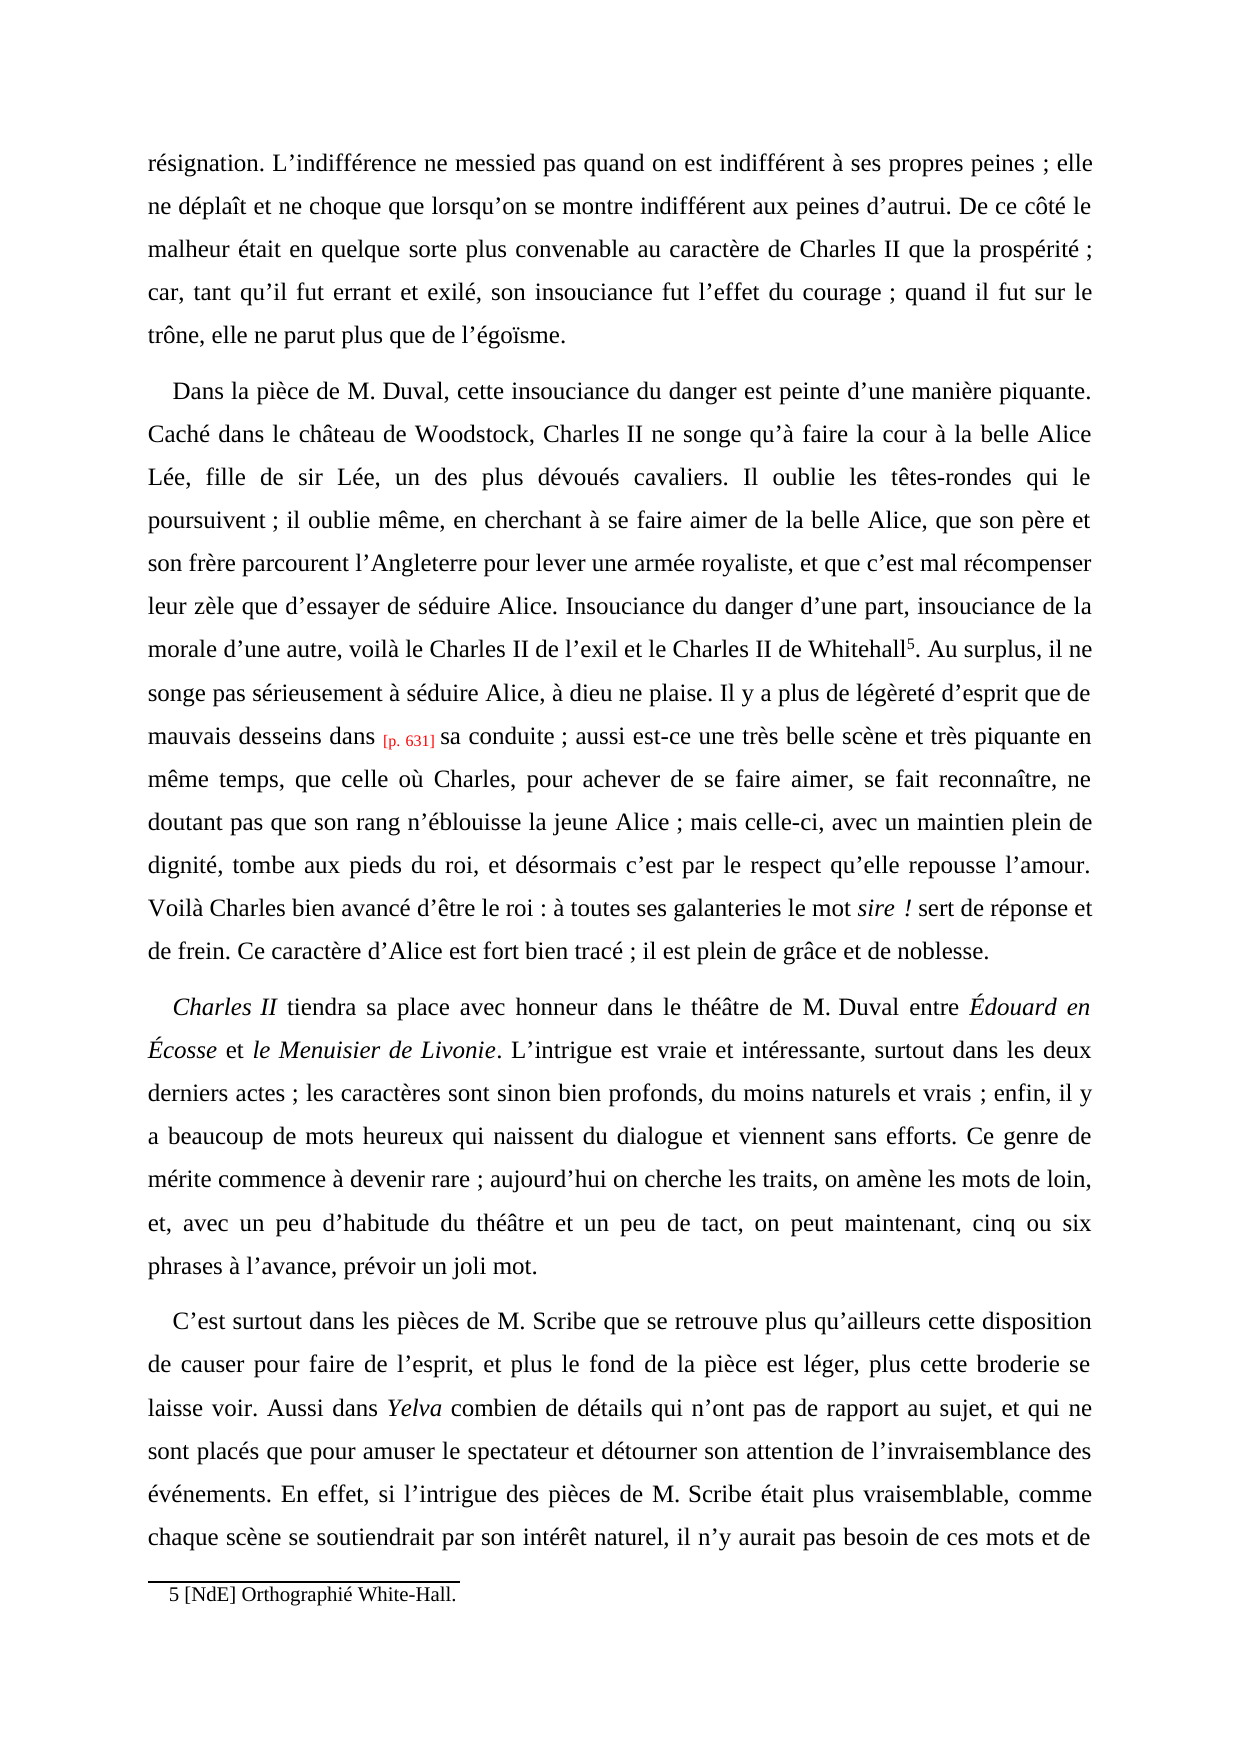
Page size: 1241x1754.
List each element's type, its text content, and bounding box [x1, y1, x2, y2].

text Charles II tiendra sa place avec honneur dans le théâtre de M. Duval entre Édouard en Écosse et le Menuisier de Livonie. L’intrigue est vraie et intéressante, surtout dans les deux derniers actes ; les caractères sont sinon bien profonds, du moins naturels et vrais ; enfin, il y a beaucoup de mots heureux qui naissent du dialogue et viennent sans efforts. Ce genre de mérite commence à devenir rare ; aujourd’hui on cherche les traits, on amène les mots de loin, et, avec un peu d’habitude du théâtre et un peu de tact, on peut maintenant, cinq ou six phrases à l’avance, prévoir un joli mot. [148, 992, 1093, 1279]
text résignation. L’indifférence ne messied pas quand on est indifférent à ses propres peines ; elle ne déplaît et ne choque que lorsqu’on se montre indifférent aux peines d’autrui. De ce côté le malheur était en quelque sorte plus convenable au caractère de Charles II que la prospérité ; car, tant qu’il fut errant et exilé, son insouciance fut l’effet du courage ; quand il fut sur le trône, elle ne parut plus que de l’égoïsme. [148, 148, 1093, 349]
text [NdE] Orthographié White-Hall. [148, 1582, 1093, 1606]
text C’est surtout dans les pièces de M. Scribe que se retrouve plus qu’ailleurs cette disposition de causer pour faire de l’esprit, et plus le fond de la pièce est léger, plus cette broderie se laisse voir. Aussi dans Yelva combien de détails qui n’ont pas de rapport au sujet, et qui ne sont placés que pour amuser le spectateur et détourner son attention de l’invraisemblance des événements. En effet, si l’intrigue des pièces de M. Scribe était plus vraisemblable, comme chaque scène se soutiendrait par son intérêt naturel, il n’y aurait pas besoin de ces mots et de [148, 1306, 1093, 1551]
text Dans la pièce de M. Duval, cette insouciance du danger est peinte d’une manière piquante. Caché dans le château de Woodstock, Charles II ne songe qu’à faire la cour à la belle Alice Lée, fille de sir Lée, un des plus dévoués cavaliers. Il oublie les têtes-rondes qui le poursuivent ; il oublie même, en cherchant à se faire aimer de la belle Alice, que son père et son frère parcourent l’Angleterre pour lever une armée royaliste, et que c’est mal récompenser leur zèle que d’essayer de séduire Alice. Insouciance du danger d’une part, insouciance de la morale d’une autre, voilà le Charles II de l’exil et le Charles II de Whitehall. Au surplus, il ne songe pas sérieusement à séduire Alice, à dieu ne plaise. Il y a plus de légèreté d’esprit que de mauvais desseins dans [p. 631] sa conduite ; aussi est-ce une très belle scène et très piquante en même temps, que celle où Charles, pour achever de se faire aimer, se fait reconnaître, ne doutant pas que son rang n’éblouisse la jeune Alice ; mais celle-ci, avec un maintien plein de dignité, tombe aux pieds du roi, et désormais c’est par le respect qu’elle repousse l’amour. Voilà Charles bien avancé d’être le roi : à toutes ses galanteries le mot sire ! sert de réponse et de frein. Ce caractère d’Alice est fort bien tracé ; il est plein de grâce et de noblesse. [148, 376, 1093, 965]
